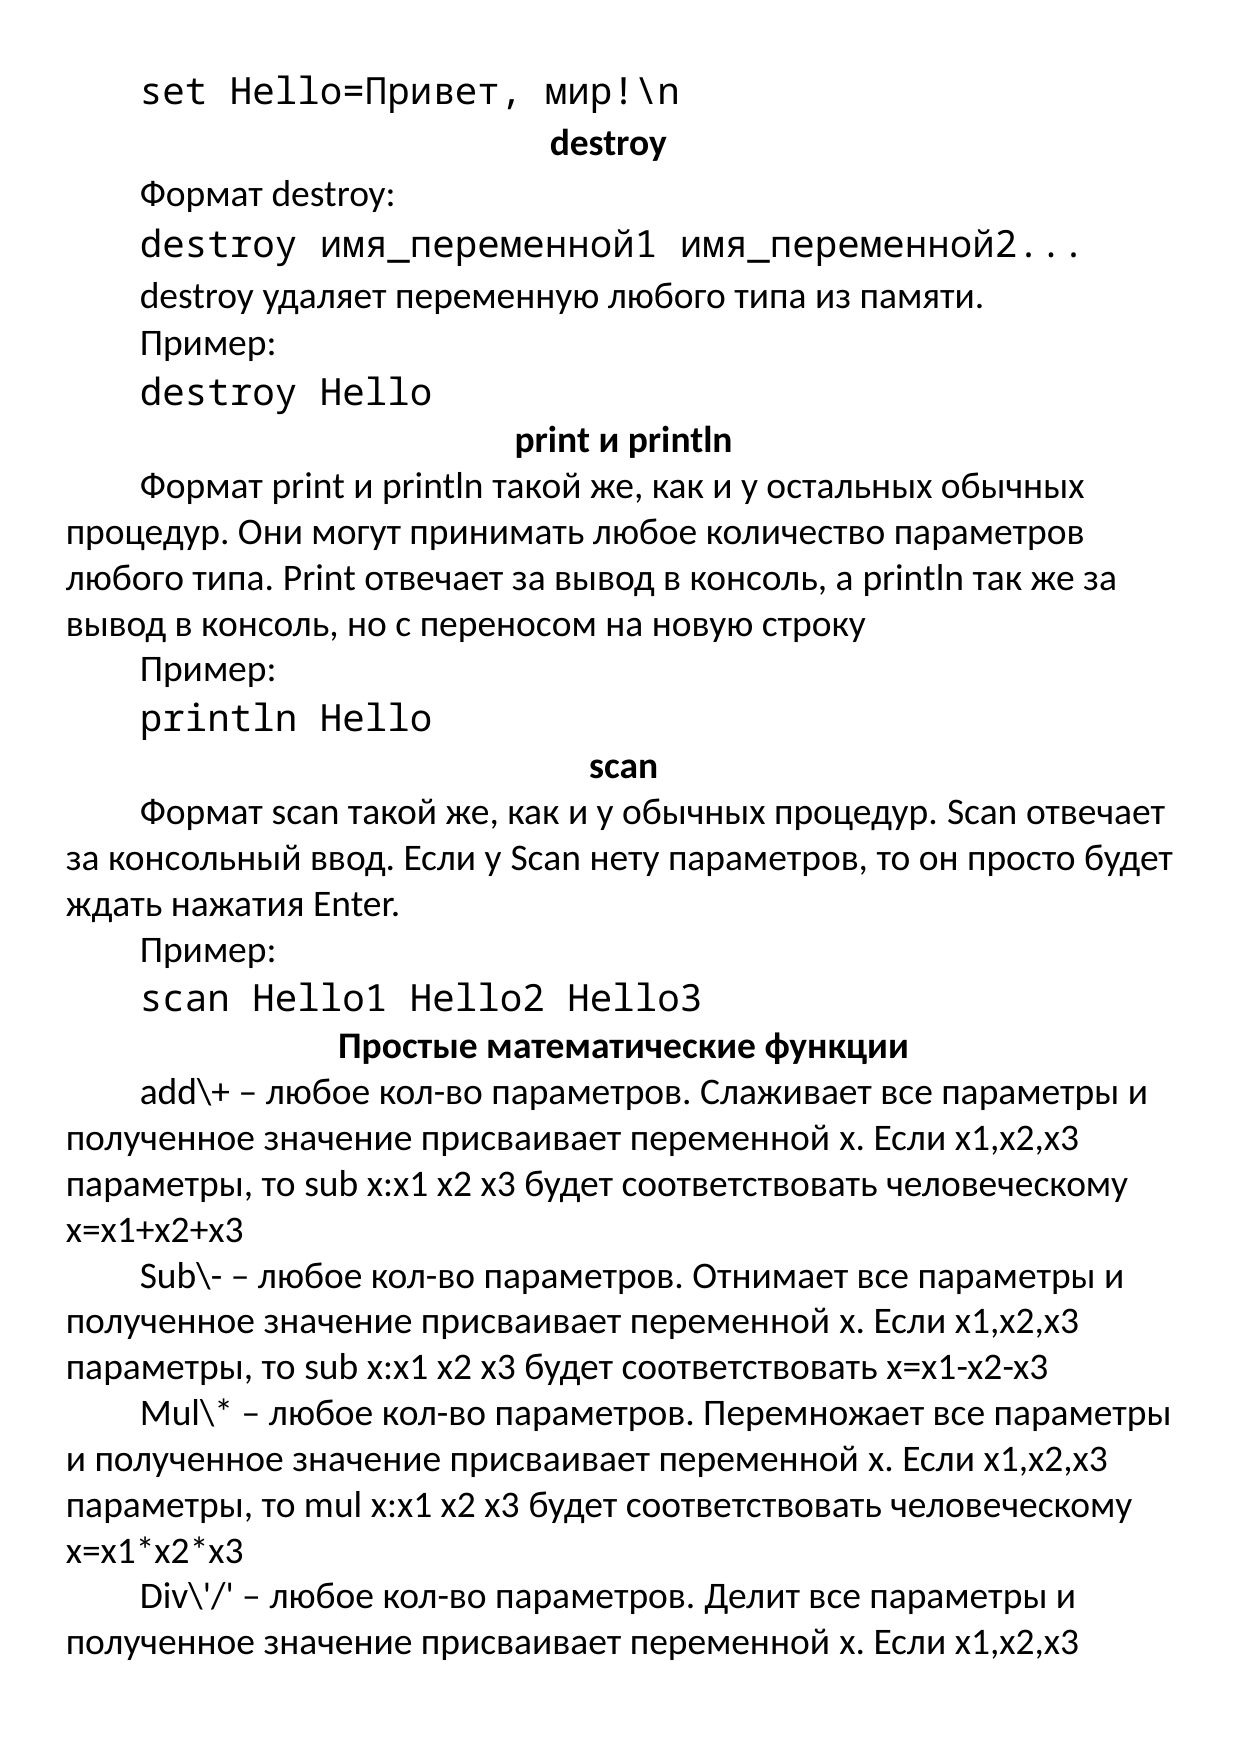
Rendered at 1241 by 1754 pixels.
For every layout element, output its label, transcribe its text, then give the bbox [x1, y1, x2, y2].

text Формат print и println такой же, как и у остальных обычных процедур. Они могут принимать любое количество параметров любого типа. Print отвечает за вывод в консоль, а println так же за вывод в консоль, но с переносом на новую строку [66, 462, 1181, 645]
text Пример: [66, 319, 1181, 365]
text set Hello=Привет, мир!\n [66, 64, 1181, 115]
text destroy Hello [66, 365, 1181, 416]
text Sub\- – любое кол-во параметров. Отнимает все параметры и полученное значение присваивает переменной x. Если x1,x2,x3 параметры, то sub x:x1 x2 x3 будет соответствовать x=x1-x2-x3 [66, 1252, 1181, 1389]
text destroy [66, 115, 1181, 166]
text Формат scan такой же, как и у обычных процедур. Scan отвечает за консольный ввод. Если у Scan нету параметров, то он просто будет ждать нажатия Enter. [66, 788, 1181, 926]
text destroy удаляет переменную любого типа из памяти. [66, 268, 1181, 319]
text Div\'/' – любое кол-во параметров. Делит все параметры и полученное значение присваивает переменной x. Если x1,x2,x3 [66, 1572, 1181, 1664]
text add\+ – любое кол-во параметров. Слаживает все параметры и полученное значение присваивает переменной x. Если x1,x2,x3 параметры, то sub x:x1 x2 x3 будет соответствовать человеческому x=x1+x2+x3 [66, 1068, 1181, 1252]
text destroy имя_переменной1 имя_переменной2... [66, 217, 1181, 268]
text println Hello [66, 691, 1181, 742]
text print и println [66, 416, 1181, 462]
text Mul\* – любое кол-во параметров. Перемножает все параметры и полученное значение присваивает переменной x. Если x1,x2,x3 параметры, то mul x:x1 x2 x3 будет соответствовать человеческому x=x1*x2*x3 [66, 1389, 1181, 1572]
text Пример: [66, 926, 1181, 971]
text Простые математические функции [66, 1022, 1181, 1068]
text Формат destroy: [66, 166, 1181, 217]
text scan [66, 742, 1181, 788]
text Пример: [66, 645, 1181, 691]
text scan Hello1 Hello2 Hello3 [66, 971, 1181, 1022]
